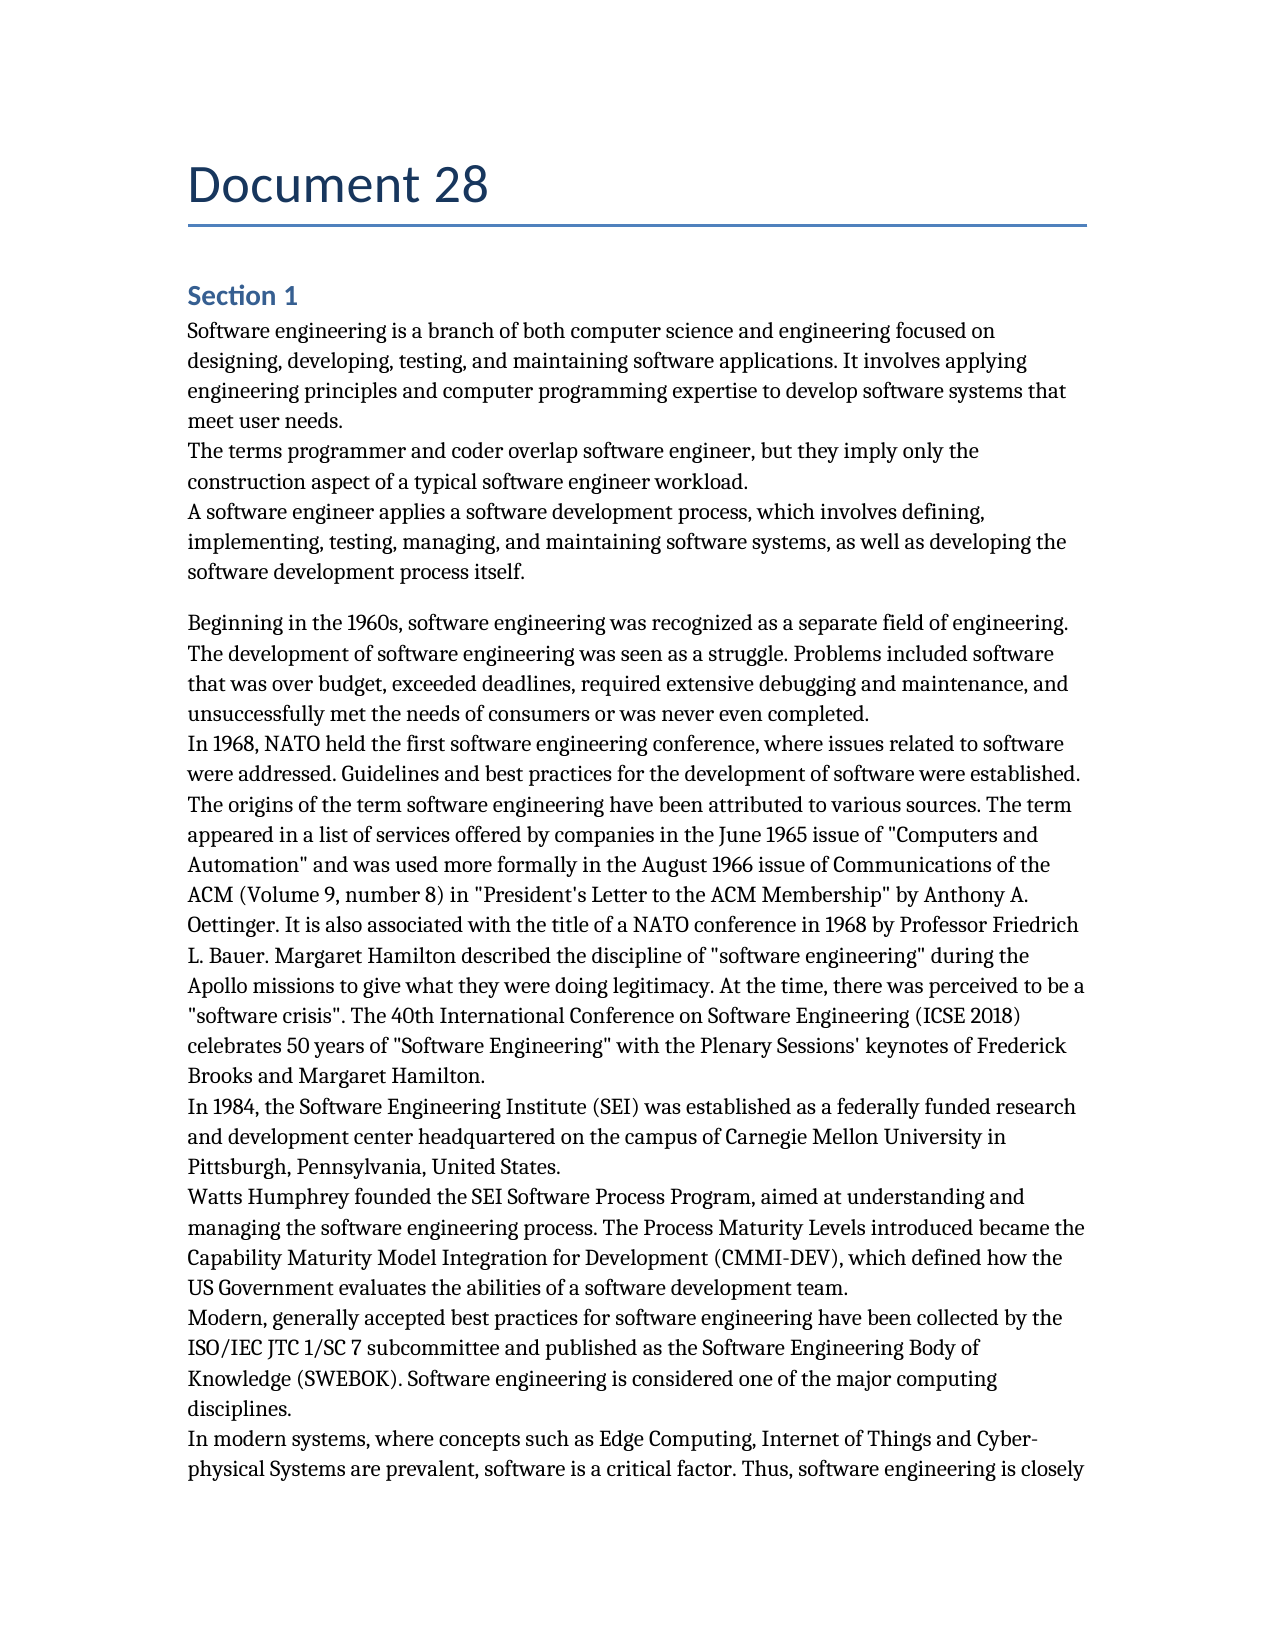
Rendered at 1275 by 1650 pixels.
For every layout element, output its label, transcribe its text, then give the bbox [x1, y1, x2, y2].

title Document 28 [187, 150, 1087, 227]
text Software engineering is a branch of both computer science and engineering focused on designing, developing, testing, and maintaining software applications. It involves applying engineering principles and computer programming expertise to develop software systems that meet user needs. The terms programmer and coder overlap software engineer, but they imply only the construction aspect of a typical software engineer workload. A software engineer applies a software development process, which involves defining, implementing, testing, managing, and maintaining software systems, as well as developing the software development process itself. [187, 317, 1087, 586]
subtitle Section 1 [187, 277, 1087, 312]
text Beginning in the 1960s, software engineering was recognized as a separate field of engineering. The development of software engineering was seen as a struggle. Problems included software that was over budget, exceeded deadlines, required extensive debugging and maintenance, and unsuccessfully met the needs of consumers or was never even completed. In 1968, NATO held the first software engineering conference, where issues related to software were addressed. Guidelines and best practices for the development of software were established. The origins of the term software engineering have been attributed to various sources. The term appeared in a list of services offered by companies in the June 1965 issue of "Computers and Automation" and was used more formally in the August 1966 issue of Communications of the ACM (Volume 9, number 8) in "President's Letter to the ACM Membership" by Anthony A. Oettinger. It is also associated with the title of a NATO conference in 1968 by Professor Friedrich L. Bauer. Margaret Hamilton described the discipline of "software engineering" during the Apollo missions to give what they were doing legitimacy. At the time, there was perceived to be a "software crisis". The 40th International Conference on Software Engineering (ICSE 2018) celebrates 50 years of "Software Engineering" with the Plenary Sessions' keynotes of Frederick Brooks and Margaret Hamilton. In 1984, the Software Engineering Institute (SEI) was established as a federally funded research and development center headquartered on the campus of Carnegie Mellon University in Pittsburgh, Pennsylvania, United States. Watts Humphrey founded the SEI Software Process Program, aimed at understanding and managing the software engineering process. The Process Maturity Levels introduced became the Capability Maturity Model Integration for Development (CMMI-DEV), which defined how the US Government evaluates the abilities of a software development team. Modern, generally accepted best practices for software engineering have been collected by the ISO/IEC JTC 1/SC 7 subcommittee and published as the Software Engineering Body of Knowledge (SWEBOK). Software engineering is considered one of the major computing disciplines. In modern systems, where concepts such as Edge Computing, Internet of Things and Cyber-physical Systems are prevalent, software is a critical factor. Thus, software engineering is closely [187, 610, 1087, 1482]
